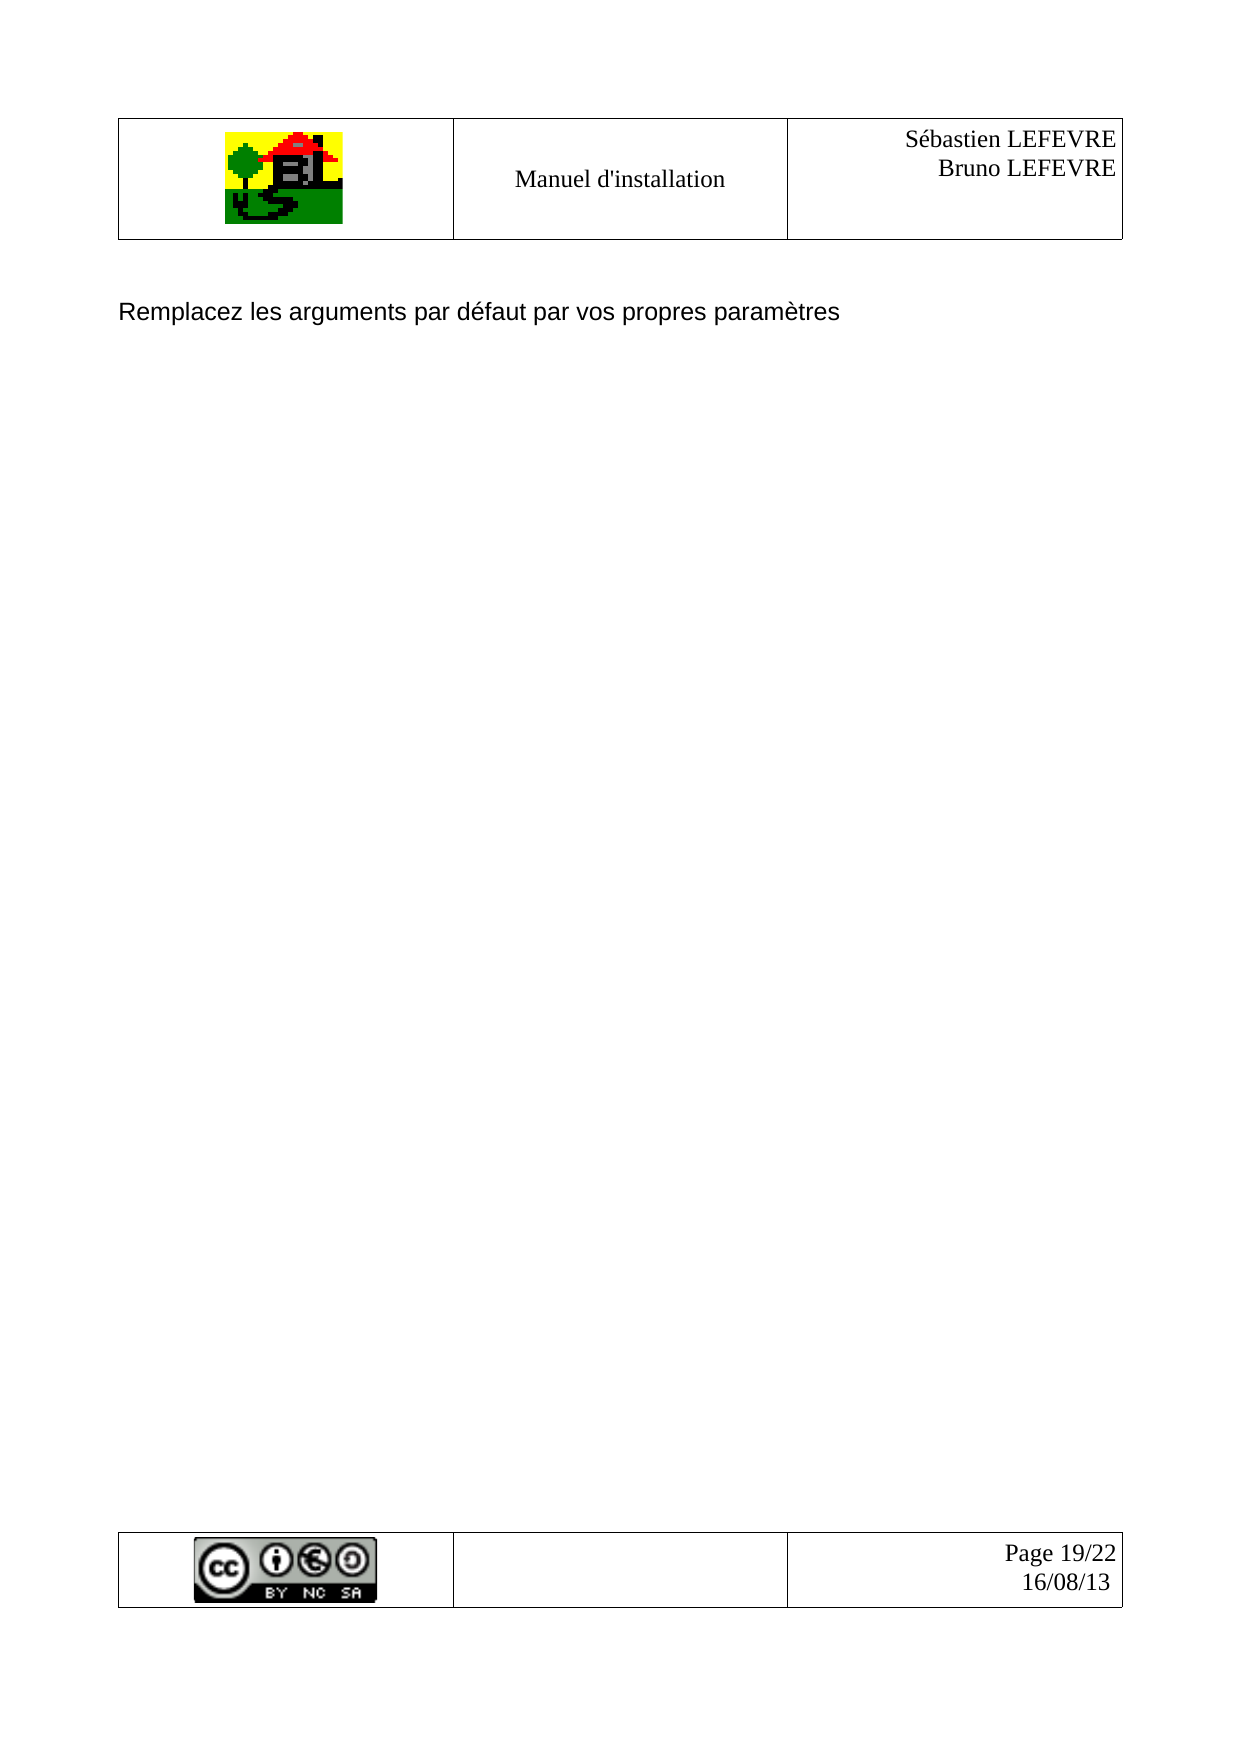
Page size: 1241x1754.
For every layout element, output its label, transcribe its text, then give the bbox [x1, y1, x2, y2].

text Remplacez les arguments par défaut par vos propres paramètres [118, 297, 1122, 326]
picture [193, 1537, 378, 1603]
picture [225, 132, 343, 224]
